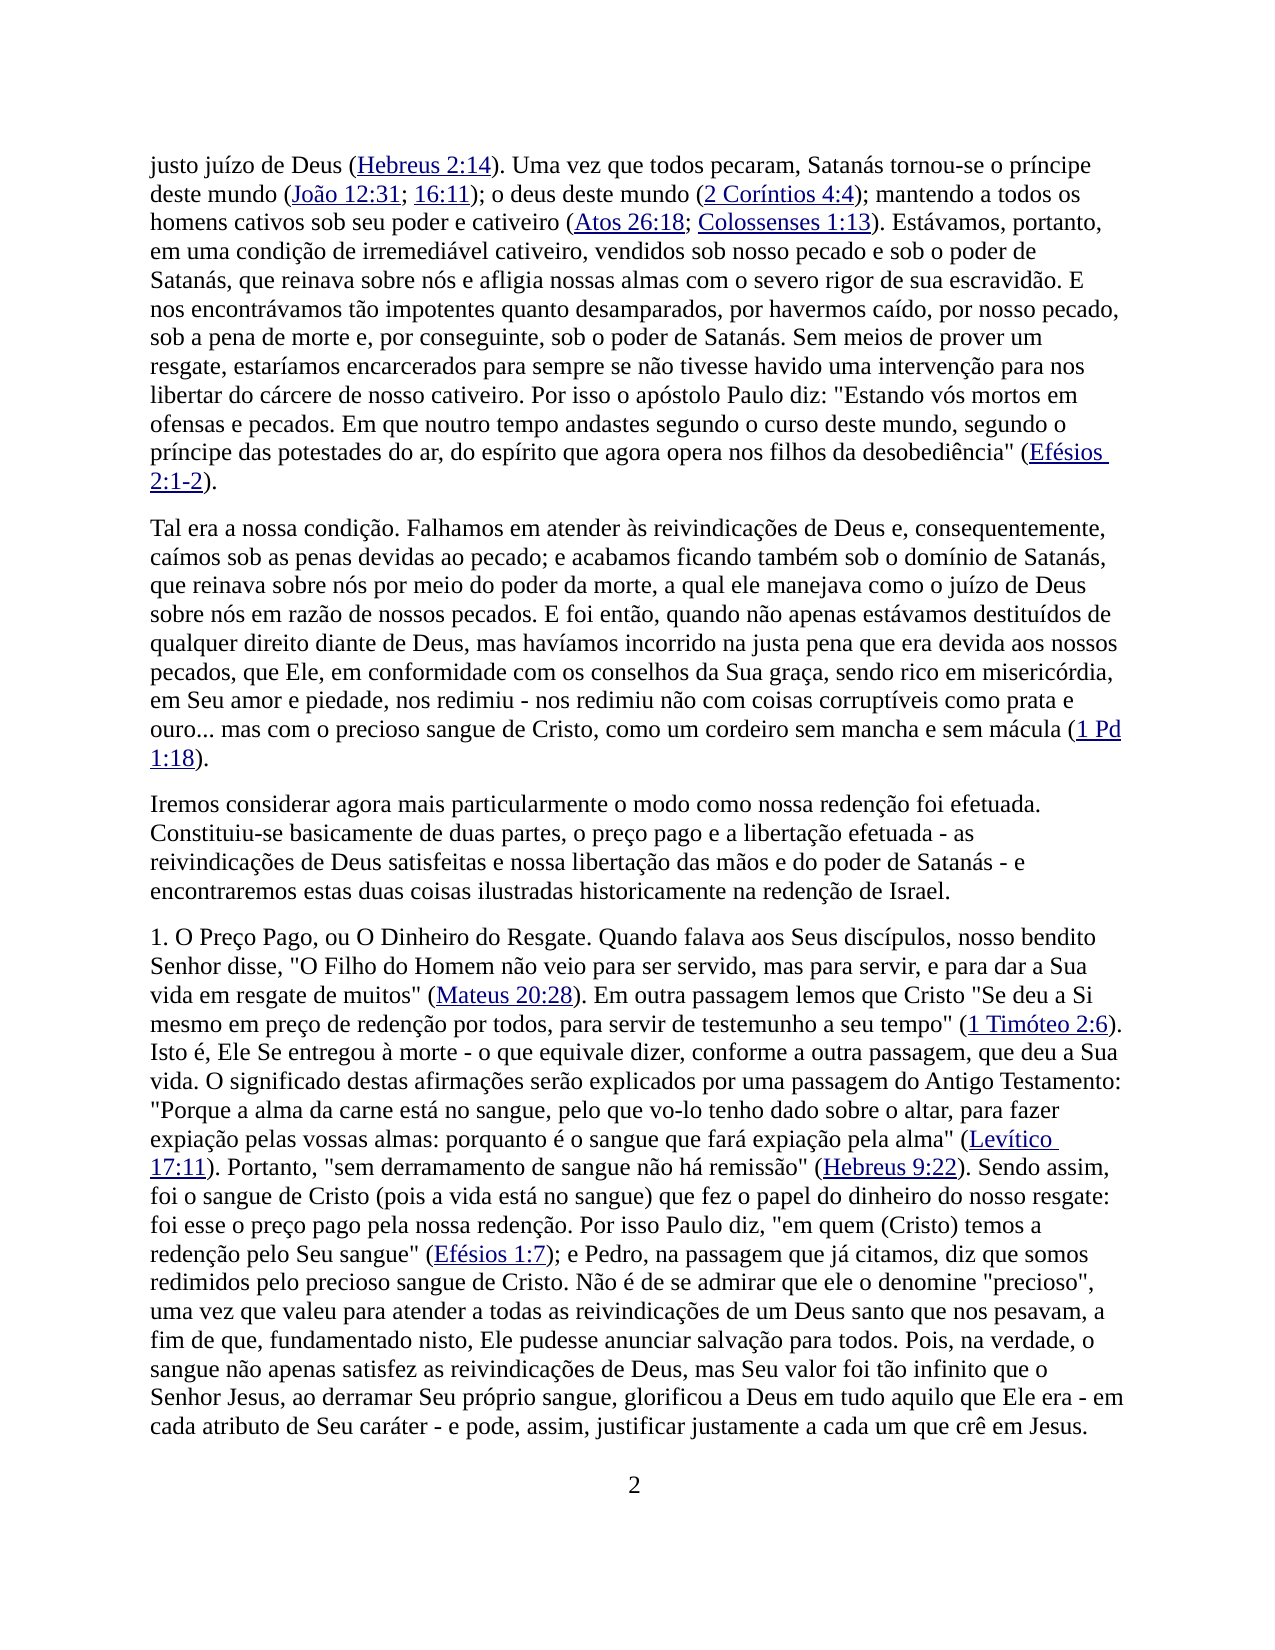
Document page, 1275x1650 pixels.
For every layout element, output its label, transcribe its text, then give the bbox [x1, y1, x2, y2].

text Tal era a nossa condição. Falhamos em atender às reivindicações de Deus e, consequentemente, caímos sob as penas devidas ao pecado; e acabamos ficando também sob o domínio de Satanás, que reinava sobre nós por meio do poder da morte, a qual ele manejava como o juízo de Deus sobre nós em razão de nossos pecados. E foi então, quando não apenas estávamos destituídos de qualquer direito diante de Deus, mas havíamos incorrido na justa pena que era devida aos nossos pecados, que Ele, em conformidade com os conselhos da Sua graça, sendo rico em misericórdia, em Seu amor e piedade, nos redimiu - nos redimiu não com coisas corruptíveis como prata e ouro... mas com o precioso sangue de Cristo, como um cordeiro sem mancha e sem mácula (1 Pd 1:18). [150, 513, 1125, 772]
text Iremos considerar agora mais particularmente o modo como nossa redenção foi efetuada. Constituiu-se basicamente de duas partes, o preço pago e a libertação efetuada - as reivindicações de Deus satisfeitas e nossa libertação das mãos e do poder de Satanás - e encontraremos estas duas coisas ilustradas historicamente na redenção de Israel. [150, 789, 1125, 904]
text justo juízo de Deus (Hebreus 2:14). Uma vez que todos pecaram, Satanás tornou-se o príncipe deste mundo (João 12:31; 16:11); o deus deste mundo (2 Coríntios 4:4); mantendo a todos os homens cativos sob seu poder e cativeiro (Atos 26:18; Colossenses 1:13). Estávamos, portanto, em uma condição de irremediável cativeiro, vendidos sob nosso pecado e sob o poder de Satanás, que reinava sobre nós e afligia nossas almas com o severo rigor de sua escravidão. E nos encontrávamos tão impotentes quanto desamparados, por havermos caído, por nosso pecado, sob a pena de morte e, por conseguinte, sob o poder de Satanás. Sem meios de prover um resgate, estaríamos encarcerados para sempre se não tivesse havido uma intervenção para nos libertar do cárcere de nosso cativeiro. Por isso o apóstolo Paulo diz: "Estando vós mortos em ofensas e pecados. Em que noutro tempo andastes segundo o curso deste mundo, segundo o príncipe das potestades do ar, do espírito que agora opera nos filhos da desobediência" (Efésios 2:1-2). [150, 150, 1125, 495]
text 1. O Preço Pago, ou O Dinheiro do Resgate. Quando falava aos Seus discípulos, nosso bendito Senhor disse, "O Filho do Homem não veio para ser servido, mas para servir, e para dar a Sua vida em resgate de muitos" (Mateus 20:28). Em outra passagem lemos que Cristo "Se deu a Si mesmo em preço de redenção por todos, para servir de testemunho a seu tempo" (1 Timóteo 2:6). Isto é, Ele Se entregou à morte - o que equivale dizer, conforme a outra passagem, que deu a Sua vida. O significado destas afirmações serão explicados por uma passagem do Antigo Testamento: "Porque a alma da carne está no sangue, pelo que vo-lo tenho dado sobre o altar, para fazer expiação pelas vossas almas: porquanto é o sangue que fará expiação pela alma" (Levítico 17:11). Portanto, "sem derramamento de sangue não há remissão" (Hebreus 9:22). Sendo assim, foi o sangue de Cristo (pois a vida está no sangue) que fez o papel do dinheiro do nosso resgate: foi esse o preço pago pela nossa redenção. Por isso Paulo diz, "em quem (Cristo) temos a redenção pelo Seu sangue" (Efésios 1:7); e Pedro, na passagem que já citamos, diz que somos redimidos pelo precioso sangue de Cristo. Não é de se admirar que ele o denomine "precioso", uma vez que valeu para atender a todas as reivindicações de um Deus santo que nos pesavam, a fim de que, fundamentado nisto, Ele pudesse anunciar salvação para todos. Pois, na verdade, o sangue não apenas satisfez as reivindicações de Deus, mas Seu valor foi tão infinito que o Senhor Jesus, ao derramar Seu próprio sangue, glorificou a Deus em tudo aquilo que Ele era - em cada atributo de Seu caráter - e pode, assim, justificar justamente a cada um que crê em Jesus. [150, 922, 1125, 1440]
